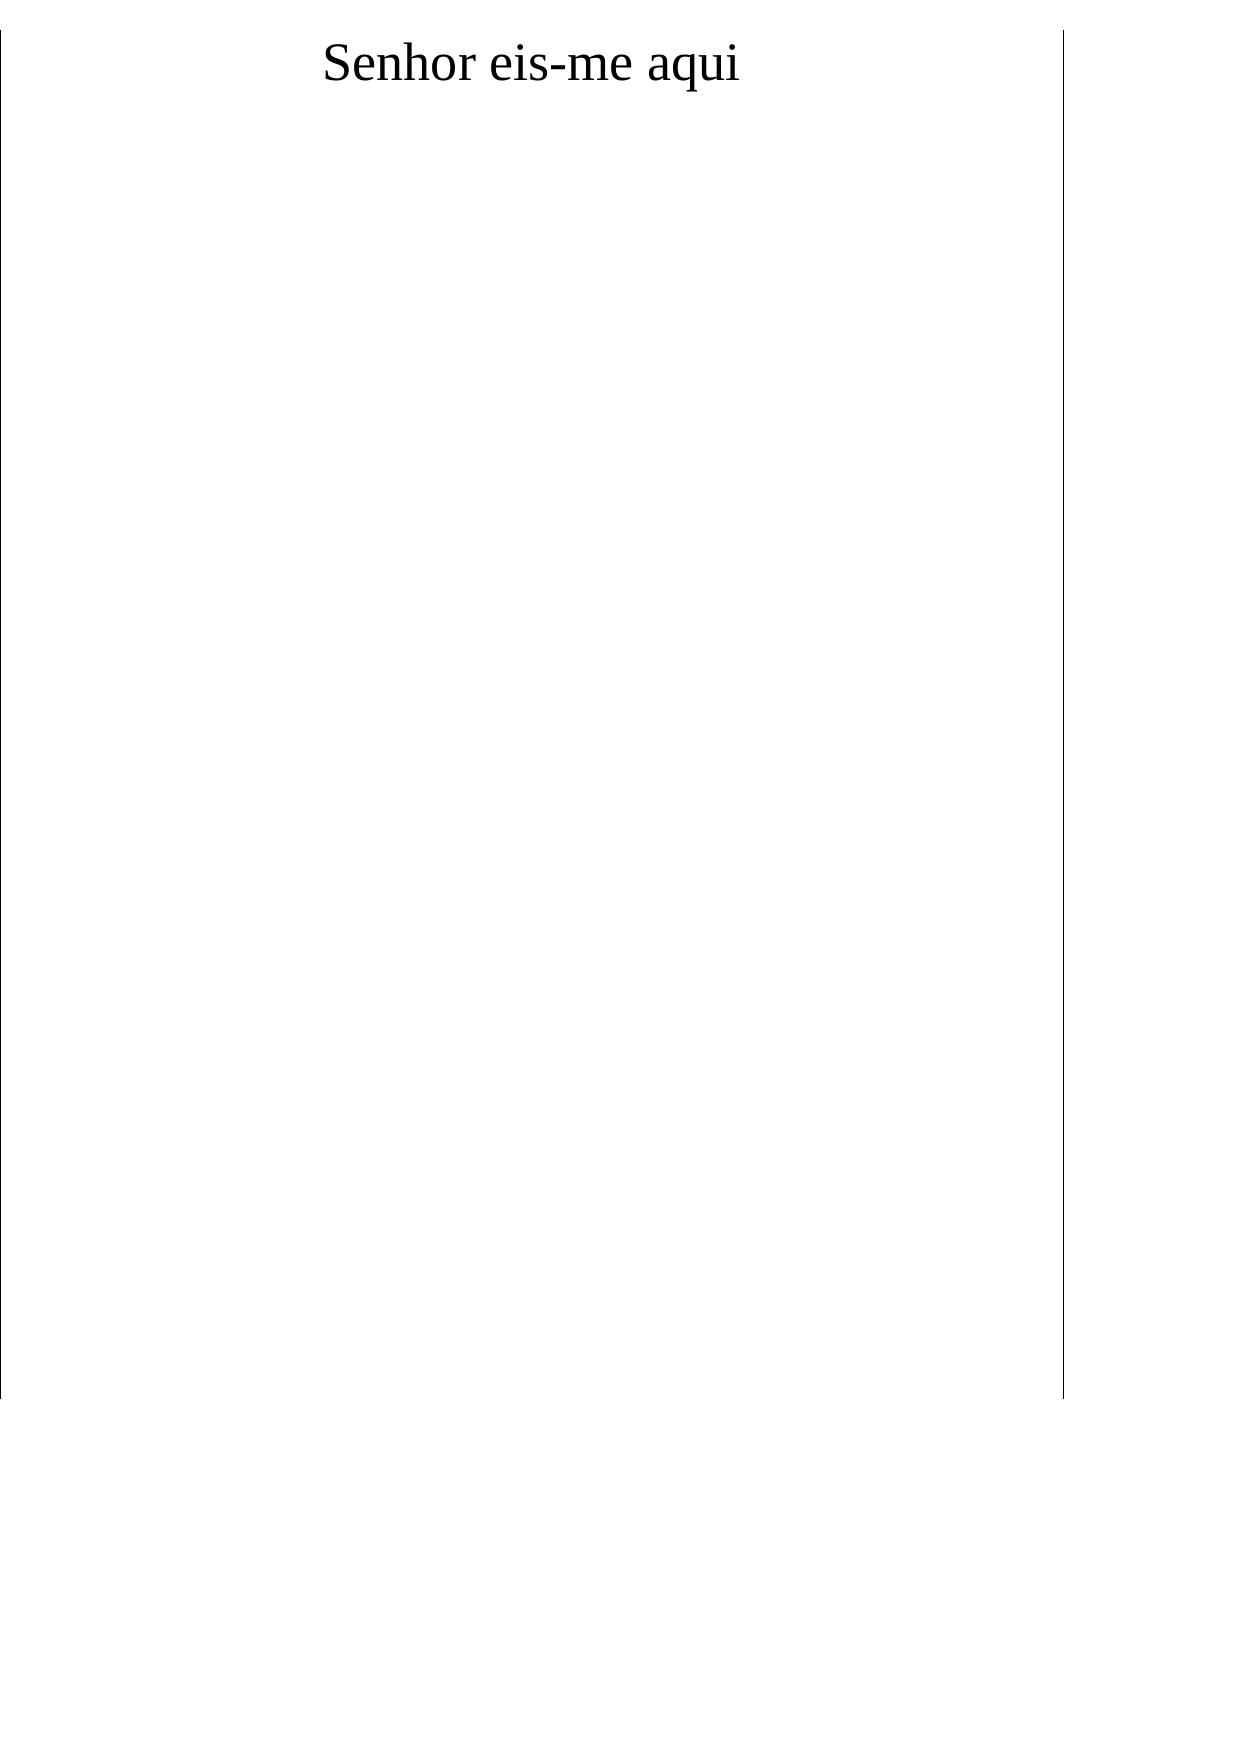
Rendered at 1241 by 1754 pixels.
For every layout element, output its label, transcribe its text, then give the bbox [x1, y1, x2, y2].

text Senhor eis-me aqui [29, 29, 1033, 92]
